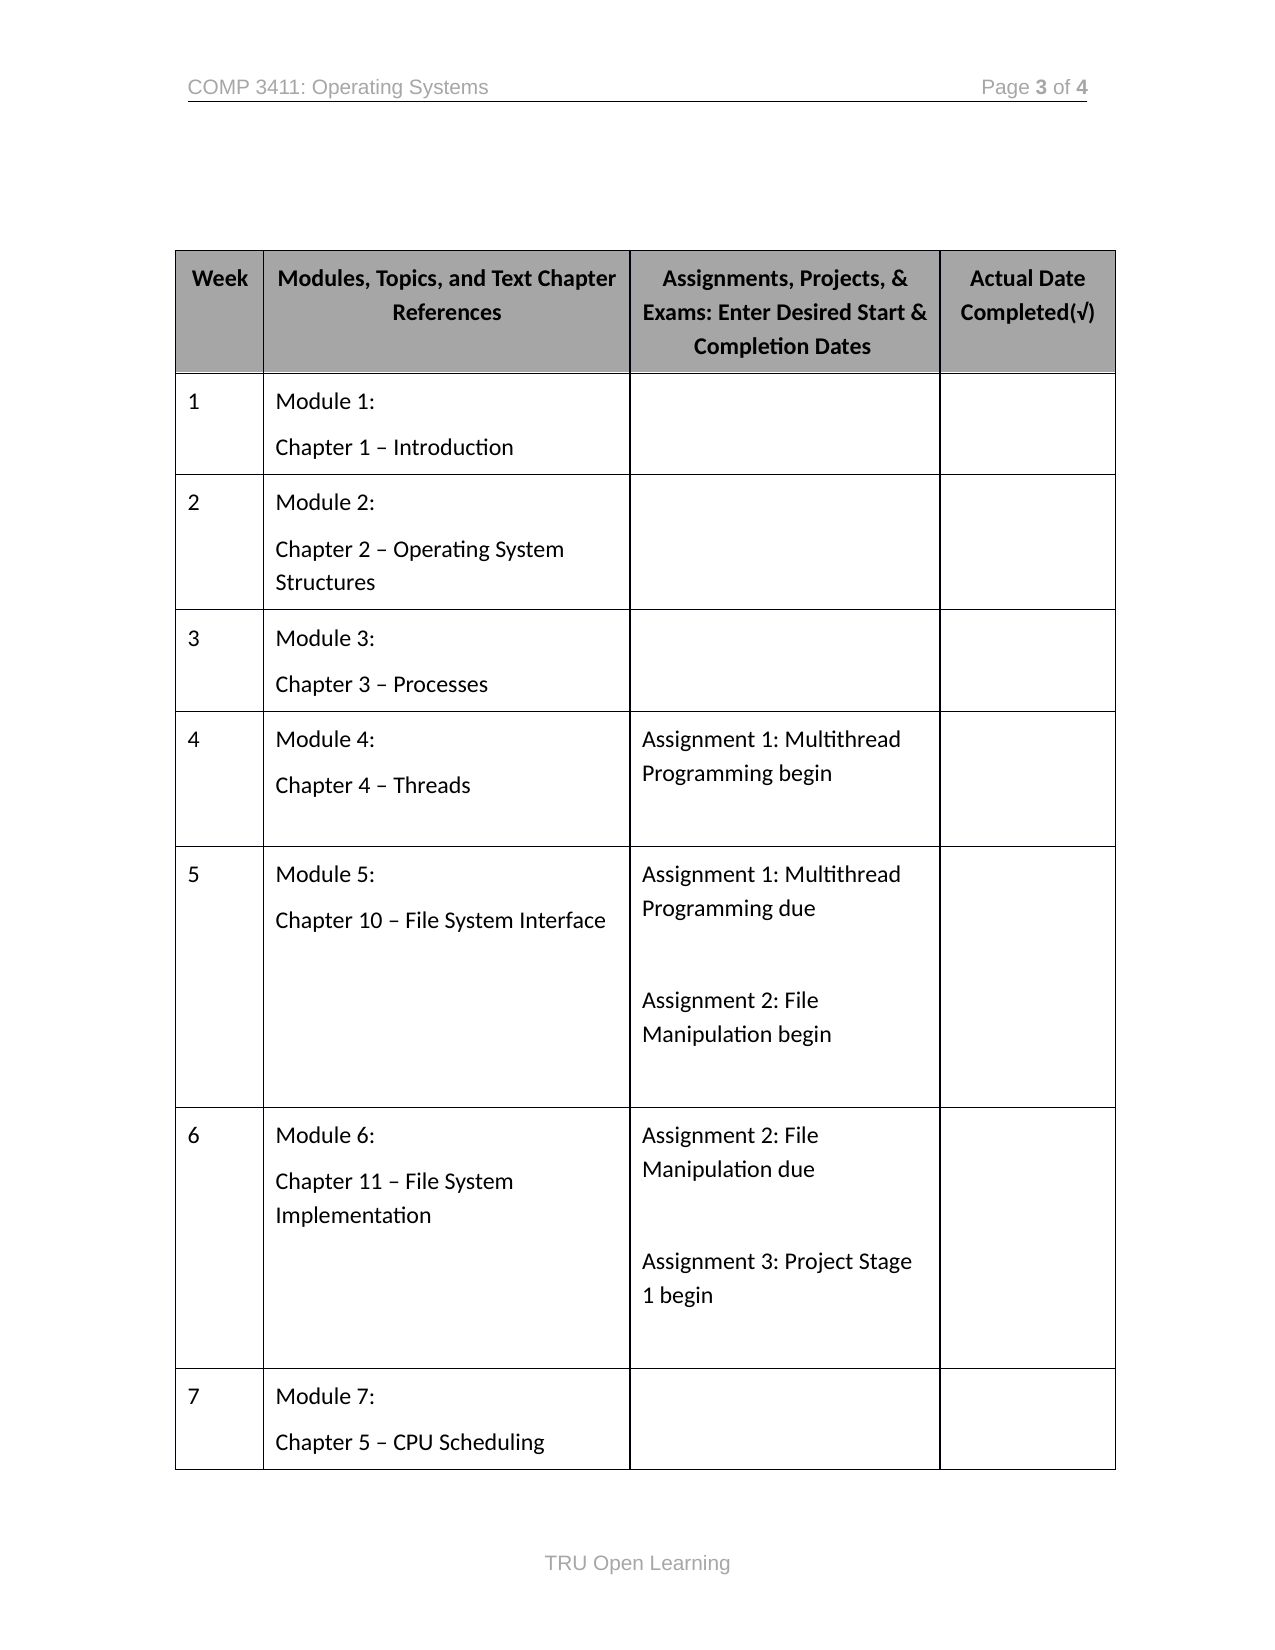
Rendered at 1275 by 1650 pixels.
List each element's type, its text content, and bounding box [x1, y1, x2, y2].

table_cell 2 [176, 475, 263, 609]
table_header Actual Date Completed(√) [941, 251, 1115, 372]
table_cell [941, 1369, 1115, 1469]
table_cell 6 [176, 1108, 263, 1368]
table_cell Module 1: Chapter 1 – Introduction [264, 374, 629, 474]
table_cell Assignment 1: Multithread Programming begin [631, 712, 939, 846]
table_header Assignments, Projects, & Exams: Enter Desired Start & Completion Dates [631, 251, 939, 372]
table_cell Module 2: Chapter 2 – Operating System Structures [264, 475, 629, 609]
table_cell 4 [176, 712, 263, 846]
table_cell 7 [176, 1369, 263, 1469]
table_header Week [176, 251, 263, 372]
table_cell [631, 1369, 939, 1469]
table_cell 1 [176, 374, 263, 474]
table_cell Module 5: Chapter 10 – File System Interface [264, 847, 629, 1107]
table_cell 3 [176, 610, 263, 711]
table_cell [941, 712, 1115, 846]
table_cell [631, 610, 939, 711]
table_cell Module 4: Chapter 4 – Threads [264, 712, 629, 846]
table_cell Module 6: Chapter 11 – File System Implementation [264, 1108, 629, 1368]
table_cell [941, 1108, 1115, 1368]
table_cell 5 [176, 847, 263, 1107]
table_cell Assignment 2: File Manipulation due Assignment 3: Project Stage 1 begin [631, 1108, 939, 1368]
table_cell [941, 374, 1115, 474]
table_header Modules, Topics, and Text Chapter References [264, 251, 629, 372]
table_cell [941, 847, 1115, 1107]
table_cell Module 3: Chapter 3 – Processes [264, 610, 629, 711]
table_cell [941, 610, 1115, 711]
table_cell [631, 475, 939, 609]
table_cell Module 7: Chapter 5 – CPU Scheduling [264, 1369, 629, 1469]
table_cell [941, 475, 1115, 609]
table_cell [631, 374, 939, 474]
table_cell Assignment 1: Multithread Programming due Assignment 2: File Manipulation begin [631, 847, 939, 1107]
